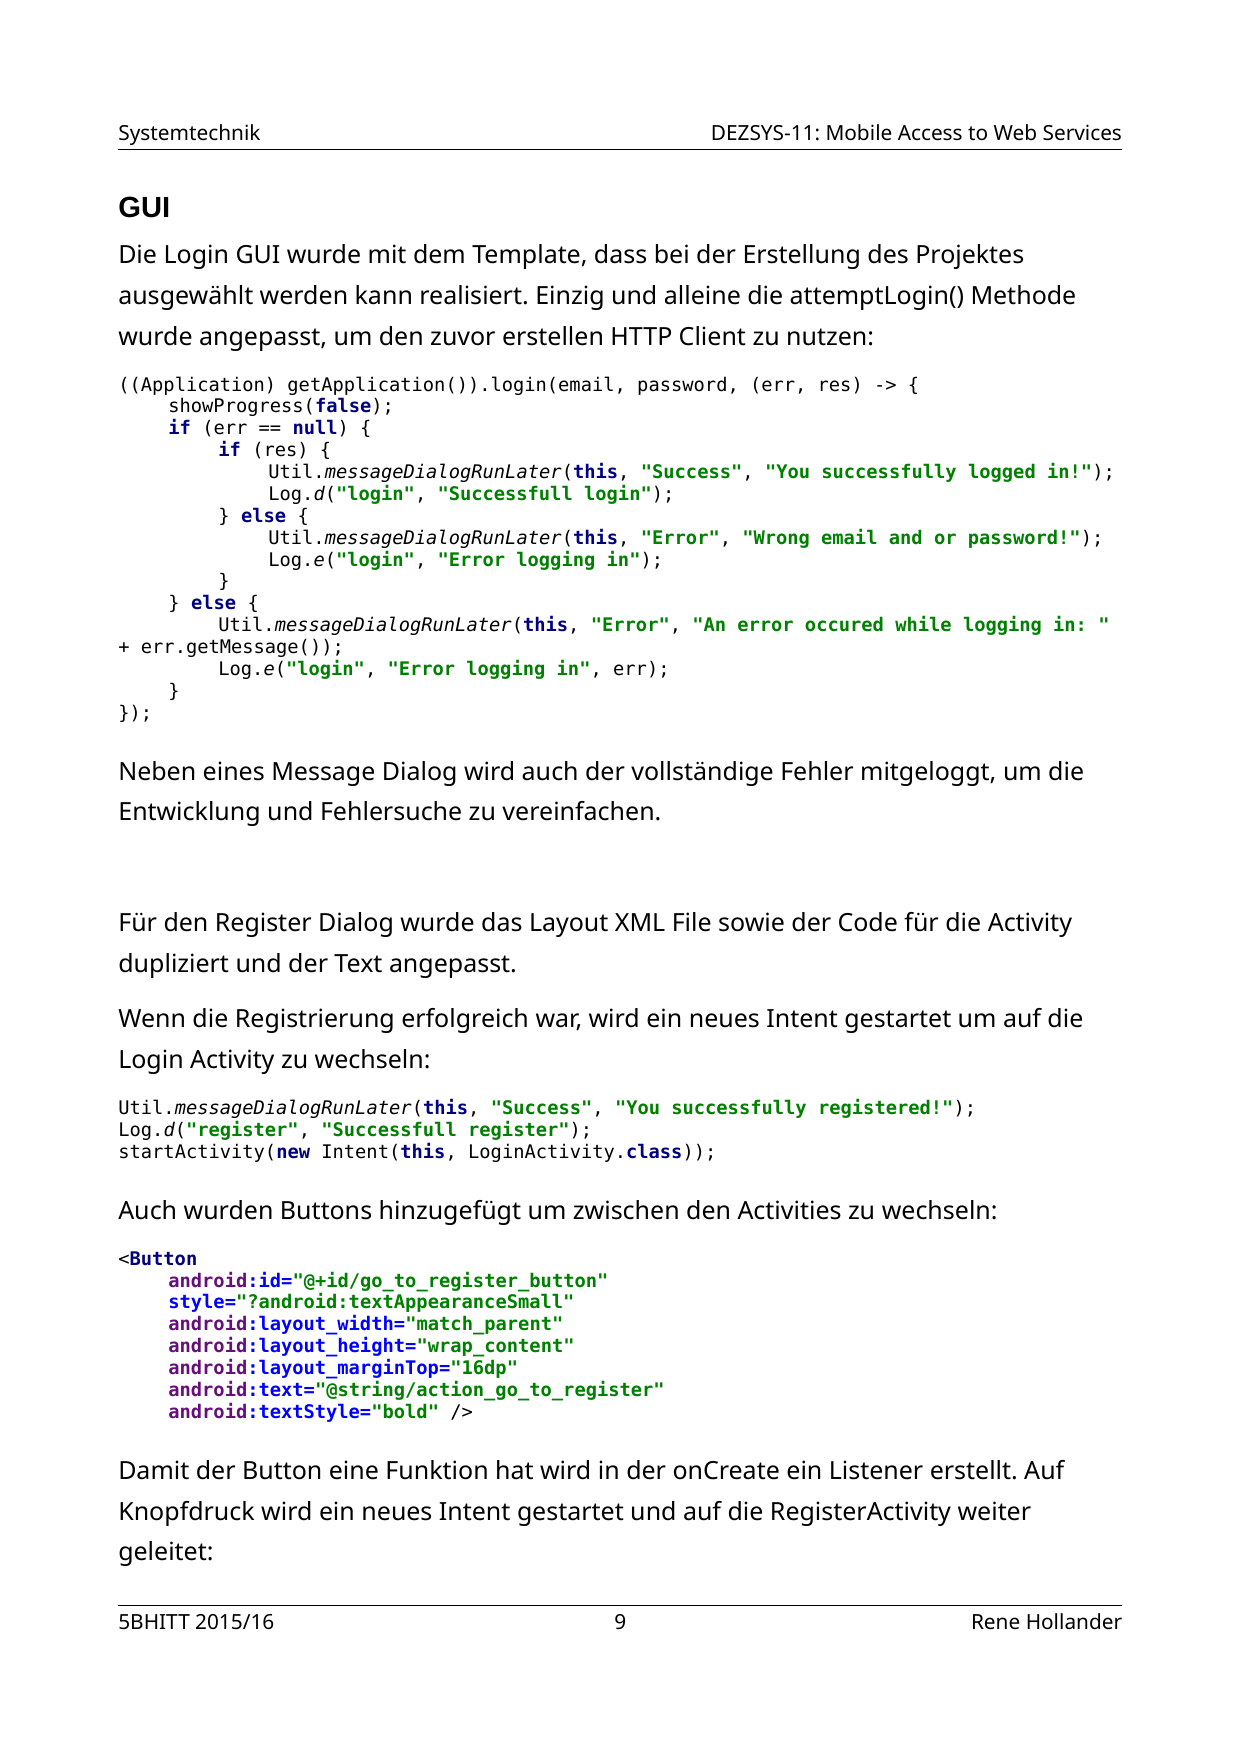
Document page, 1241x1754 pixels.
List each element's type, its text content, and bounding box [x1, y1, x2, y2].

text Util.messageDialogRunLater(this, "Success", "You successfully registered!"); [118, 1097, 1122, 1119]
text Log.d("login", "Successfull login"); [118, 483, 1122, 505]
text } [118, 680, 1122, 702]
text Util.messageDialogRunLater(this, "Success", "You successfully logged in!"); [118, 461, 1122, 483]
text Auch wurden Buttons hinzugefügt um zwischen den Activities zu wechseln: [118, 1192, 1122, 1226]
text Damit der Button eine Funktion hat wird in der onCreate ein Listener erstellt. Auf Knopfdruck wird ein neues Intent gestartet und auf die RegisterActivity weiter geleitet: [118, 1452, 1122, 1568]
text android:id="@+id/go_to_register_button" [118, 1270, 1122, 1292]
text ((Application) getApplication()).login(email, password, (err, res) -> { [118, 374, 1122, 396]
text android:layout_width="match_parent" [118, 1313, 1122, 1335]
text Neben eines Message Dialog wird auch der vollständige Fehler mitgeloggt, um die Entwicklung und Fehlersuche zu vereinfachen. [118, 753, 1122, 828]
text Die Login GUI wurde mit dem Template, dass bei der Erstellung des Projektes ausgewählt werden kann realisiert. Einzig und alleine die attemptLogin() Methode wurde angepasst, um den zuvor erstellen HTTP Client zu nutzen: [118, 237, 1122, 352]
text android:layout_marginTop="16dp" [118, 1357, 1122, 1379]
text } else { [118, 592, 1122, 614]
text if (res) { [118, 439, 1122, 461]
text } else { [118, 505, 1122, 527]
text Util.messageDialogRunLater(this, "Error", "Wrong email and or password!"); [118, 527, 1122, 549]
text <Button [118, 1248, 1122, 1270]
text Log.d("register", "Successfull register"); [118, 1119, 1122, 1141]
text android:textStyle="bold" /> [118, 1401, 1122, 1423]
text style="?android:textAppearanceSmall" [118, 1292, 1122, 1313]
text Log.e("login", "Error logging in"); [118, 549, 1122, 571]
text if (err == null) { [118, 417, 1122, 439]
text Util.messageDialogRunLater(this, "Error", "An error occured while logging in: " + err.getMessage()); [118, 614, 1122, 658]
subtitle GUI [118, 191, 1122, 224]
text Für den Register Dialog wurde das Layout XML File sowie der Code für die Activity dupliziert und der Text angepasst. [118, 905, 1122, 980]
text android:layout_height="wrap_content" [118, 1335, 1122, 1357]
text startActivity(new Intent(this, LoginActivity.class)); [118, 1141, 1122, 1163]
text Log.e("login", "Error logging in", err); [118, 658, 1122, 680]
text showProgress(false); [118, 396, 1122, 417]
text }); [118, 702, 1122, 724]
text android:text="@string/action_go_to_register" [118, 1379, 1122, 1401]
text Wenn die Registrierung erfolgreich war, wird ein neues Intent gestartet um auf die Login Activity zu wechseln: [118, 1001, 1122, 1076]
text } [118, 571, 1122, 592]
